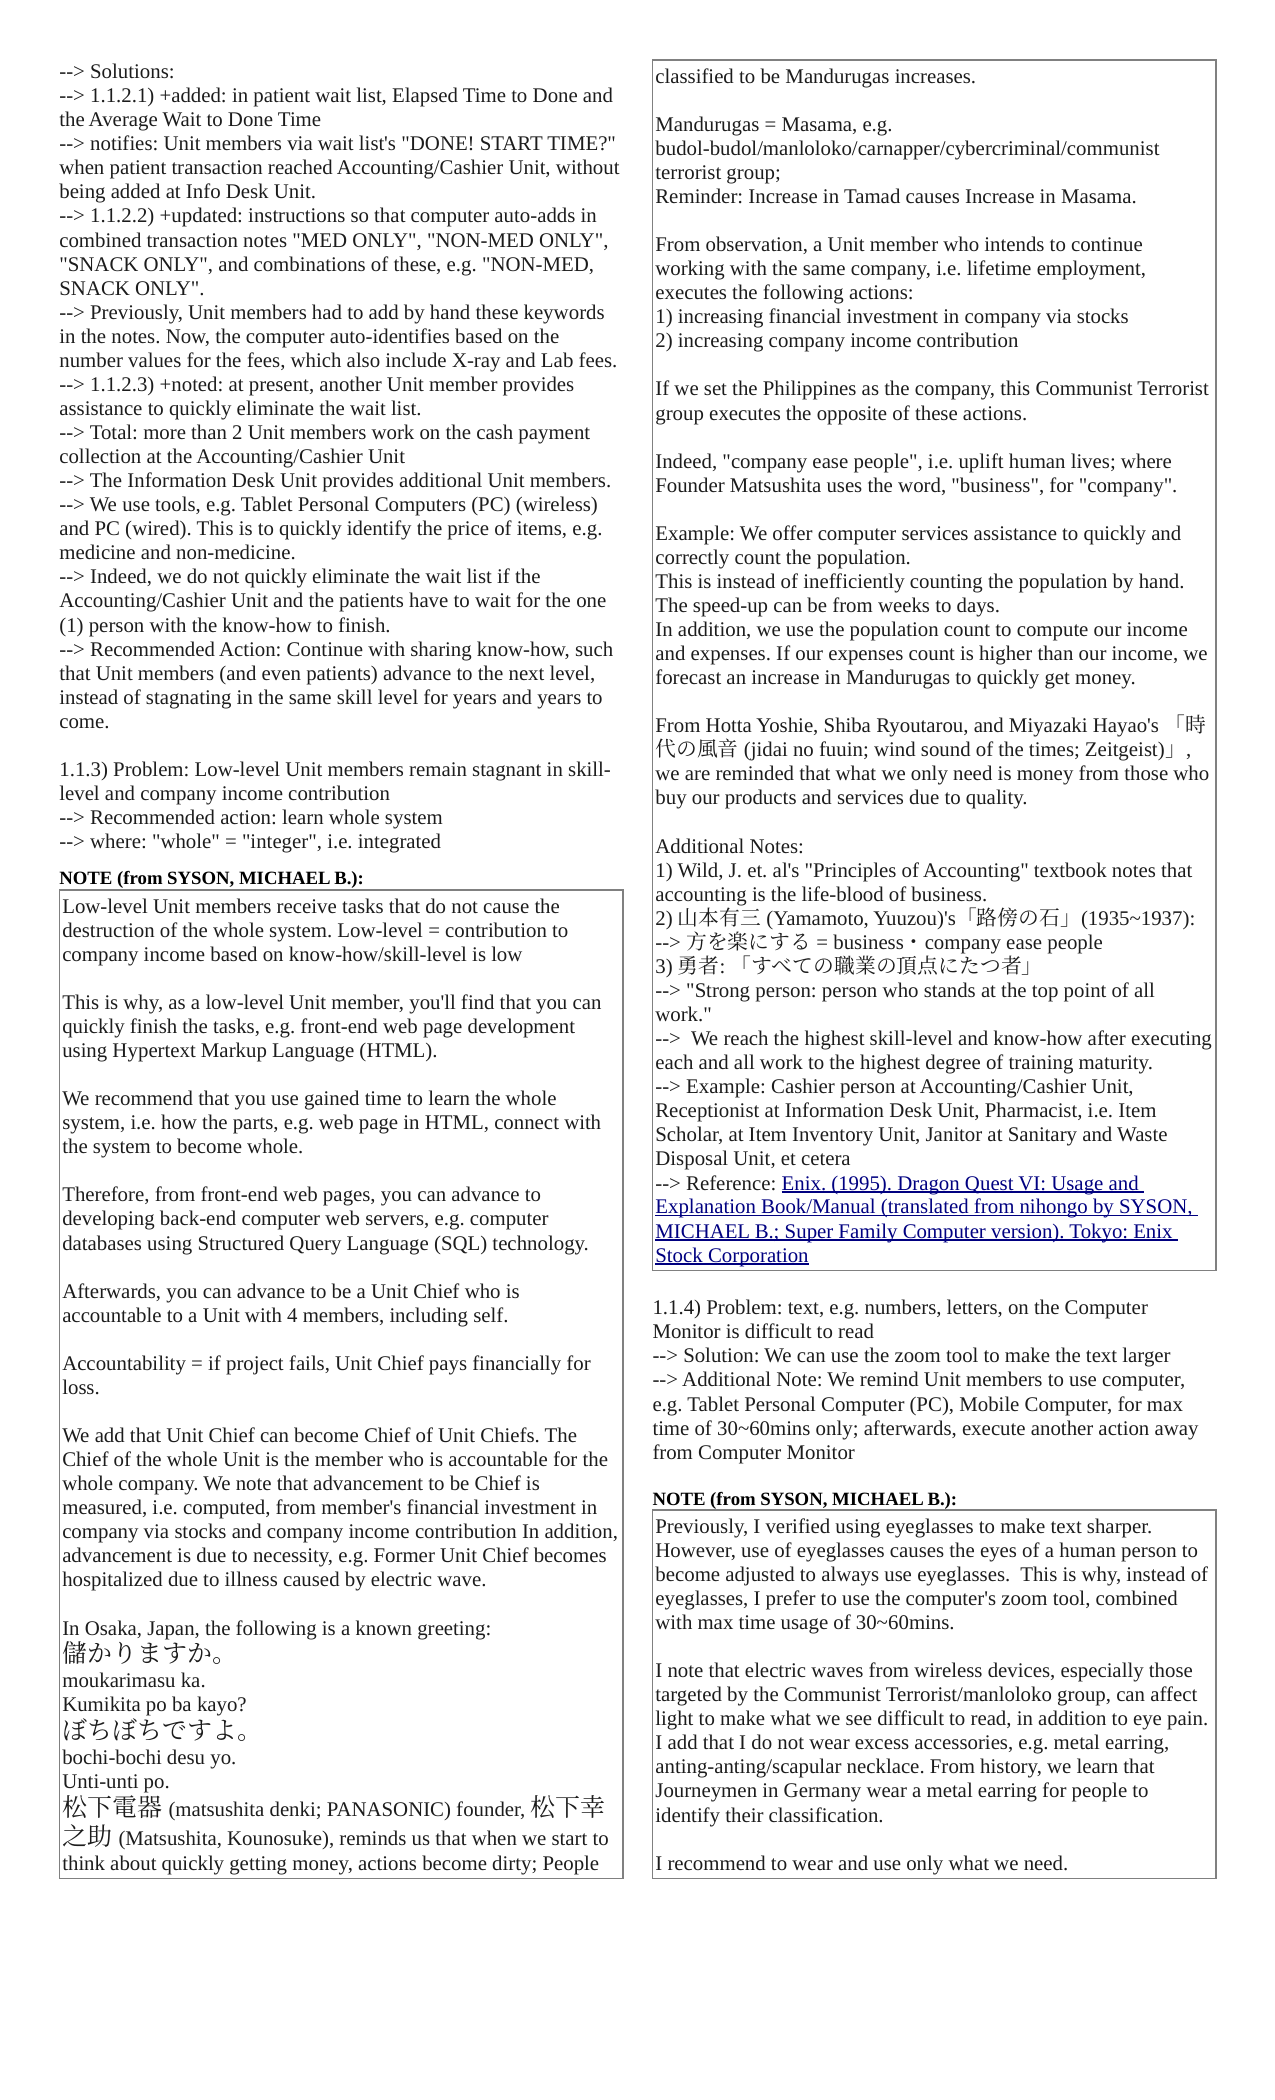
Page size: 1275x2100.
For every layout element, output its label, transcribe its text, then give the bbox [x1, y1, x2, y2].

text 1.1.4) Problem: text, e.g. numbers, letters, on the Computer Monitor is difficult to read --> Solution: We can use the zoom tool to make the text larger --> Additional Note: We remind Unit members to use computer, e.g. Tablet Personal Computer (PC), Mobile Computer, for max time of 30~60mins only; afterwards, execute another action away from Computer Monitor [652, 1295, 1216, 1464]
text 1.1.3) Problem: Low-level Unit members remain stagnant in skill-level and company income contribution --> Recommended action: learn whole system --> where: "whole" = "integer", i.e. integrated [59, 757, 623, 853]
text --> 1.1.2.1) +added: in patient wait list, Elapsed Time to Done and the Average Wait to Done Time --> notifies: Unit members via wait list's "DONE! START TIME?" when patient transaction reached Accounting/Cashier Unit, without being added at Info Desk Unit. [59, 83, 623, 203]
text --> Indeed, we do not quickly eliminate the wait list if the Accounting/Cashier Unit and the patients have to wait for the one (1) person with the know-how to finish. [59, 564, 623, 637]
text --> 1.1.2.2) +updated: instructions so that computer auto-adds in combined transaction notes "MED ONLY", "NON-MED ONLY", "SNACK ONLY", and combinations of these, e.g. "NON-MED, SNACK ONLY". --> Previously, Unit members had to add by hand these keywords in the notes. Now, the computer auto-identifies based on the number values for the fees, which also include X-ray and Lab fees. [59, 203, 623, 372]
table_header classified to be Mandurugas increases. Mandurugas = Masama, e.g. budol-budol/manloloko/carnapper/cybercriminal/communist terrorist group; Reminder: Increase in Tamad causes Increase in Masama. From observation, a Unit member who intends to continue working with the same company, i.e. lifetime employment, executes the following actions: 1) increasing financial investment in company via stocks 2) increasing company income contribution If we set the Philippines as the company, this Communist Terrorist group executes the opposite of these actions. Indeed, "company ease people", i.e. uplift human lives; where Founder Matsushita uses the word, "business", for "company". Example: We offer computer services assistance to quickly and correctly count the population. This is instead of inefficiently counting the population by hand. The speed-up can be from weeks to days. In addition, we use the population count to compute our income and expenses. If our expenses count is higher than our income, we forecast an increase in Mandurugas to quickly get money. From Hotta Yoshie, Shiba Ryoutarou, and Miyazaki Hayao's 「時代の風音 (jidai no fuuin; wind sound of the times; Zeitgeist)」, we are reminded that what we only need is money from those who buy our products and services due to quality. Additional Notes: 1) Wild, J. et. al's "Principles of Accounting" textbook notes that accounting is the life-blood of business. 2) 山本有三 (Yamamoto, Yuuzou)'s「路傍の石」(1935~1937): --> 方を楽にする = business・company ease people 3) 勇者: 「すべての職業の頂点にたつ者」 --> "Strong person: person who stands at the top point of all work." --> We reach the highest skill-level and know-how after executing each and all work to the highest degree of training maturity. --> Example: Cashier person at Accounting/Cashier Unit, Receptionist at Information Desk Unit, Pharmacist, i.e. Item Scholar, at Item Inventory Unit, Janitor at Sanitary and Waste Disposal Unit, et cetera --> Reference: Enix. (1995). Dragon Quest VI: Usage and Explanation Book/Manual (translated from nihongo by SYSON, MICHAEL B.; Super Family Computer version). Tokyo: Enix Stock Corporation [653, 61, 1215, 1269]
text --> Solutions: [59, 59, 623, 83]
text --> 1.1.2.3) +noted: at present, another Unit member provides assistance to quickly eliminate the wait list. --> Total: more than 2 Unit members work on the cash payment collection at the Accounting/Cashier Unit --> The Information Desk Unit provides additional Unit members. --> We use tools, e.g. Tablet Personal Computers (PC) (wireless) and PC (wired). This is to quickly identify the price of items, e.g. medicine and non-medicine. [59, 372, 623, 564]
table_header Previously, I verified using eyeglasses to make text sharper. However, use of eyeglasses causes the eyes of a human person to become adjusted to always use eyeglasses. This is why, instead of eyeglasses, I prefer to use the computer's zoom tool, combined with max time usage of 30~60mins. I note that electric waves from wireless devices, especially those targeted by the Communist Terrorist/manloloko group, can affect light to make what we see difficult to read, in addition to eye pain. I add that I do not wear excess accessories, e.g. metal earring, anting-anting/scapular necklace. From history, we learn that Journeymen in Germany wear a metal earring for people to identify their classification. I recommend to wear and use only what we need. [653, 1511, 1215, 1878]
text --> Recommended Action: Continue with sharing know-how, such that Unit members (and even patients) advance to the next level, instead of stagnating in the same skill level for years and years to come. [59, 637, 623, 733]
text NOTE (from SYSON, MICHAEL B.): [652, 1488, 1216, 1509]
table_header Low-level Unit members receive tasks that do not cause the destruction of the whole system. Low-level = contribution to company income based on know-how/skill-level is low This is why, as a low-level Unit member, you'll find that you can quickly finish the tasks, e.g. front-end web page development using Hypertext Markup Language (HTML). We recommend that you use gained time to learn the whole system, i.e. how the parts, e.g. web page in HTML, connect with the system to become whole. Therefore, from front-end web pages, you can advance to developing back-end computer web servers, e.g. computer databases using Structured Query Language (SQL) technology. Afterwards, you can advance to be a Unit Chief who is accountable to a Unit with 4 members, including self. Accountability = if project fails, Unit Chief pays financially for loss. We add that Unit Chief can become Chief of Unit Chiefs. The Chief of the whole Unit is the member who is accountable for the whole company. We note that advancement to be Chief is measured, i.e. computed, from member's financial investment in company via stocks and company income contribution In addition, advancement is due to necessity, e.g. Former Unit Chief becomes hospitalized due to illness caused by electric wave. In Osaka, Japan, the following is a known greeting: 儲かりますか。 moukarimasu ka. Kumikita po ba kayo? ぼちぼちですよ。 bochi-bochi desu yo. Unti-unti po. 松下電器 (matsushita denki; PANASONIC) founder, 松下幸之助 (Matsushita, Kounosuke), reminds us that when we start to think about quickly getting money, actions become dirty; People [60, 891, 622, 1878]
text NOTE (from SYSON, MICHAEL B.): [59, 867, 623, 889]
